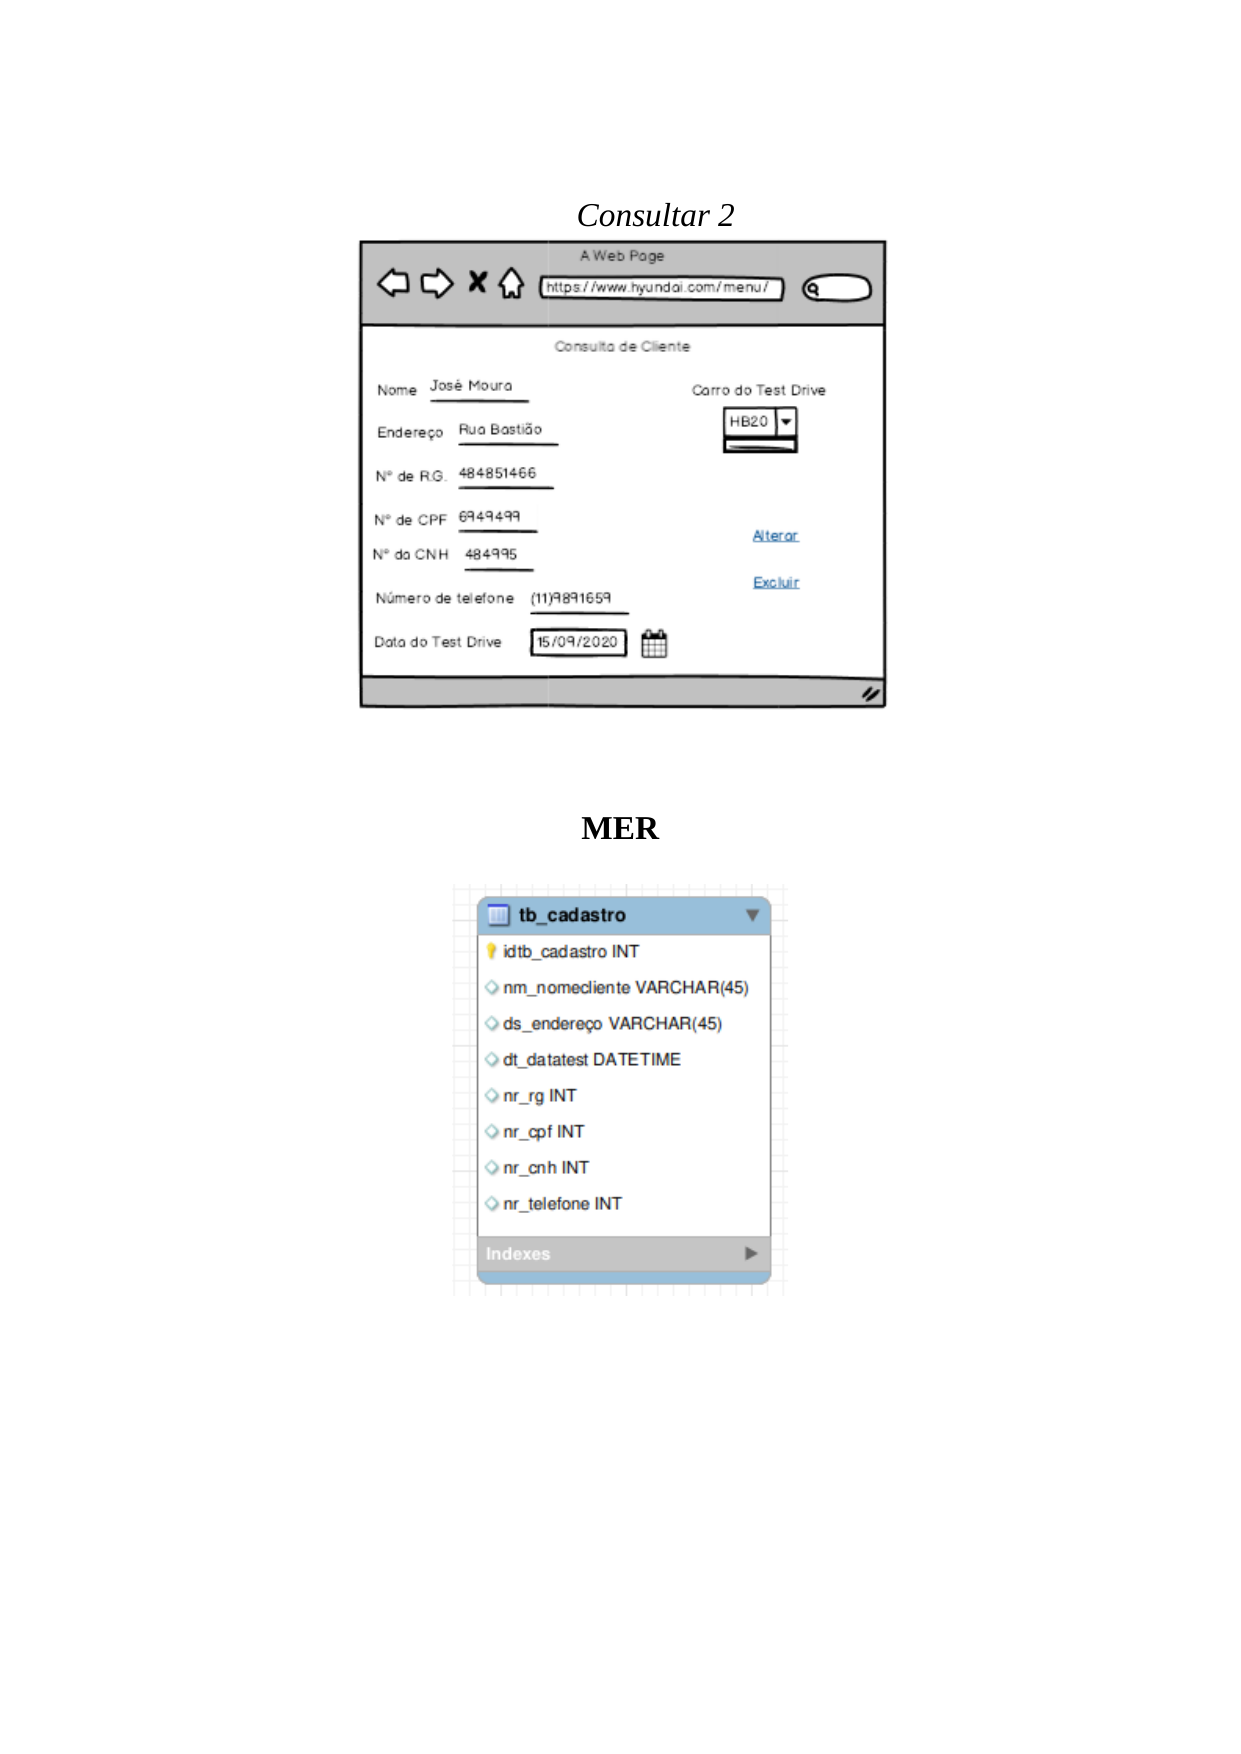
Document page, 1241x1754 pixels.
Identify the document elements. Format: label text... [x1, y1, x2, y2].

picture [338, 233, 902, 724]
text MER [118, 808, 1122, 846]
text Consultar 2 [118, 195, 1122, 233]
picture [452, 884, 789, 1296]
